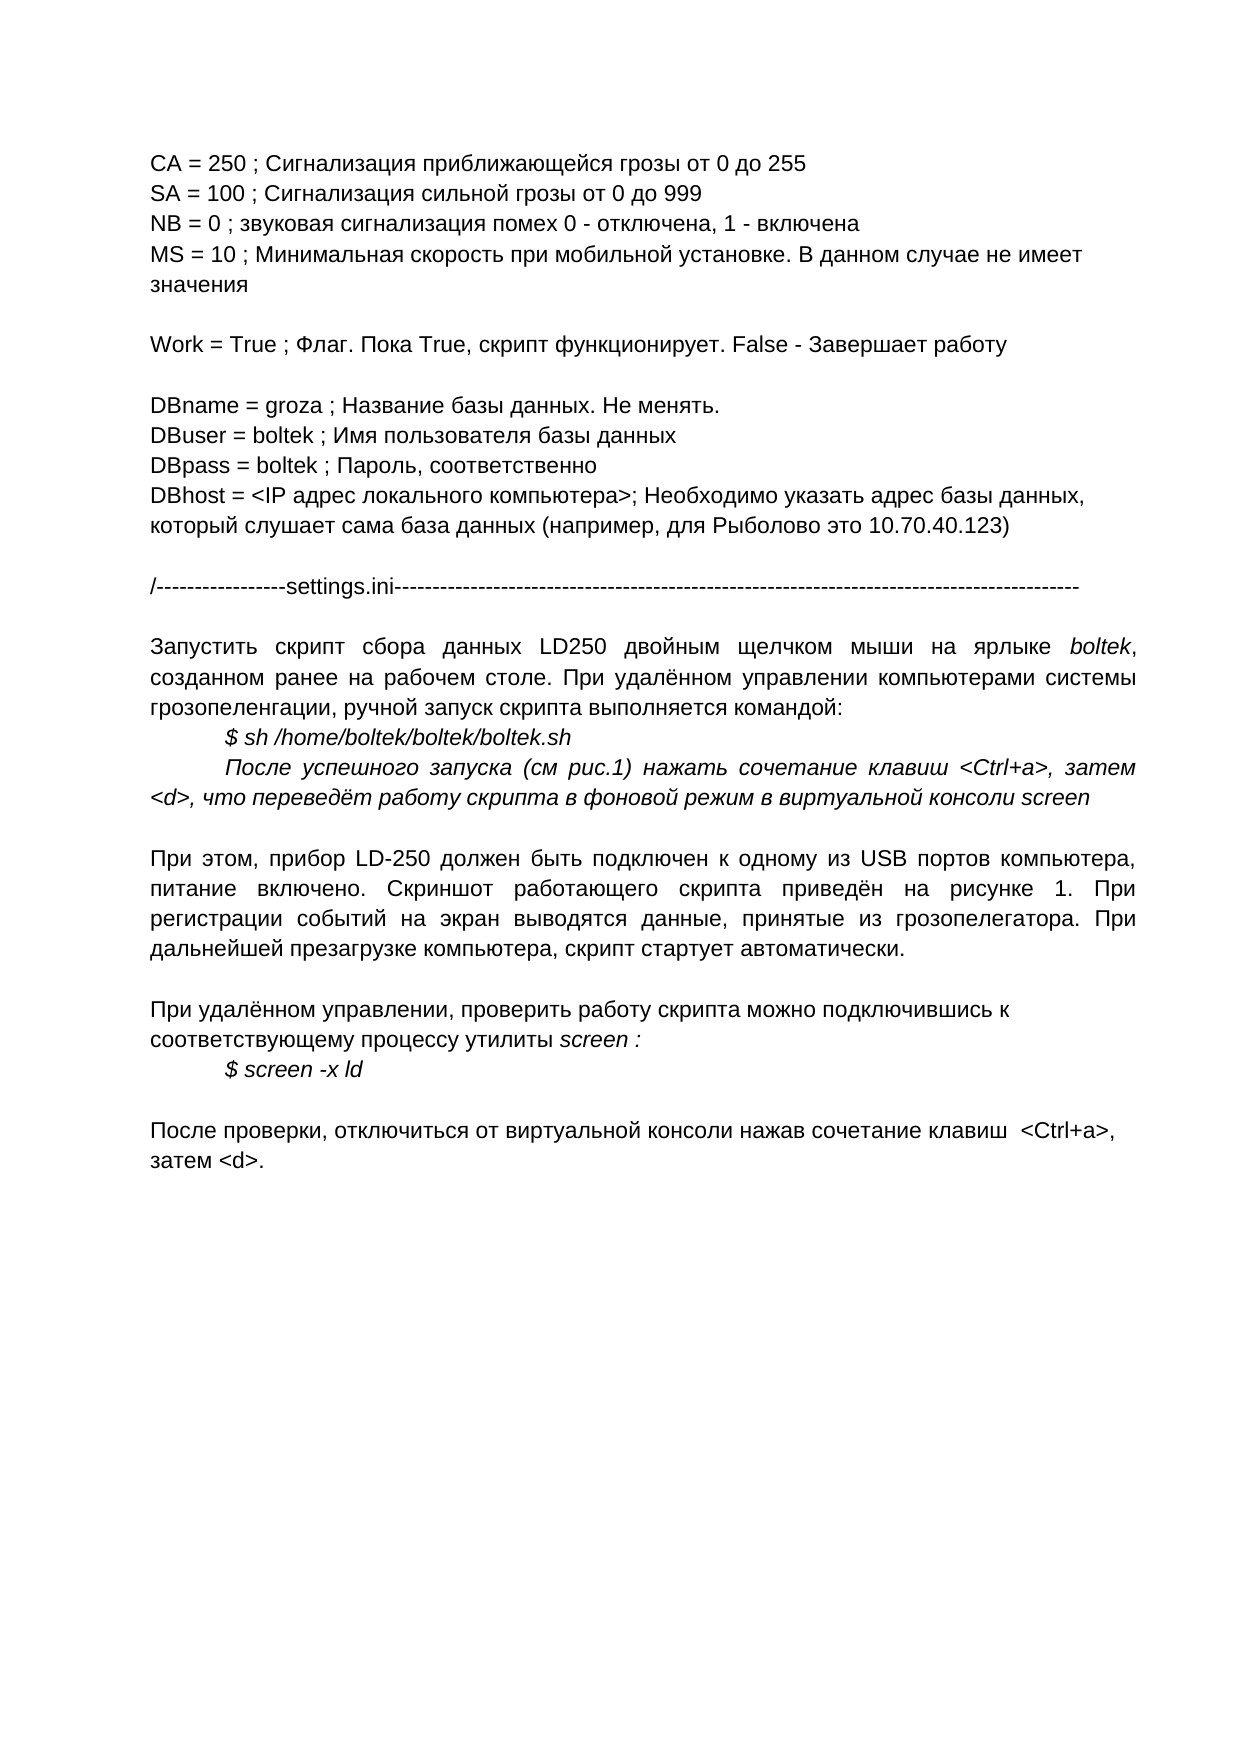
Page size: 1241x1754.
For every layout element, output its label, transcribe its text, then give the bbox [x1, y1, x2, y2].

text Запустить скрипт сбора данных LD250 двойным щелчком мыши на ярлыке boltek, созданном ранее на рабочем столе. При удалённом управлении компьютерами системы грозопеленгации, ручной запуск скрипта выполняется командой: [150, 633, 1137, 720]
text NB = 0 ; звуковая сигнализация помех 0 - отключена, 1 - включена [150, 210, 1137, 237]
text DBuser = boltek ; Имя пользователя базы данных [150, 422, 1137, 448]
text SA = 100 ; Сигнализация сильной грозы от 0 до 999 [150, 180, 1137, 207]
text MS = 10 ; Минимальная скорость при мобильной установке. В данном случае не имеет значения [150, 241, 1137, 297]
text DBpass = boltek ; Пароль, соответственно [150, 452, 1137, 478]
text $ screen -x ld [150, 1056, 1137, 1083]
text CA = 250 ; Сигнализация приближающейся грозы от 0 до 255 [150, 150, 1137, 176]
text После успешного запуска (см рис.1) нажать сочетание клавиш <Ctrl+a>, затем <d>, что переведёт работу скрипта в фоновой режим в виртуальной консоли screen [150, 754, 1137, 811]
text При этом, прибор LD-250 должен быть подключен к одному из USB портов компьютера, питание включено. Скриншот работающего скрипта приведён на рисунке 1. При регистрации событий на экран выводятся данные, принятые из грозопелегатора. При дальнейшей презагрузке компьютера, скрипт стартует автоматически. [150, 845, 1137, 962]
text DBname = groza ; Название базы данных. Не менять. [150, 392, 1137, 418]
text После проверки, отключиться от виртуальной консоли нажав сочетание клавиш <Ctrl+a>, затем <d>. [150, 1117, 1137, 1173]
text DBhost = <IP адрес локального компьютера>; Необходимо указать адрес базы данных, который слушает сама база данных (например, для Рыболово это 10.70.40.123) [150, 482, 1137, 539]
text При удалённом управлении, проверить работу скрипта можно подключившись к соответствующему процессу утилиты screen : [150, 996, 1137, 1052]
text Work = True ; Флаг. Пока True, скрипт функционирует. False - Завершает работу [150, 331, 1137, 358]
text /-----------------settings.ini------------------------------------------------------------------------------------------ [150, 573, 1137, 599]
text $ sh /home/boltek/boltek/boltek.sh [150, 724, 1137, 750]
